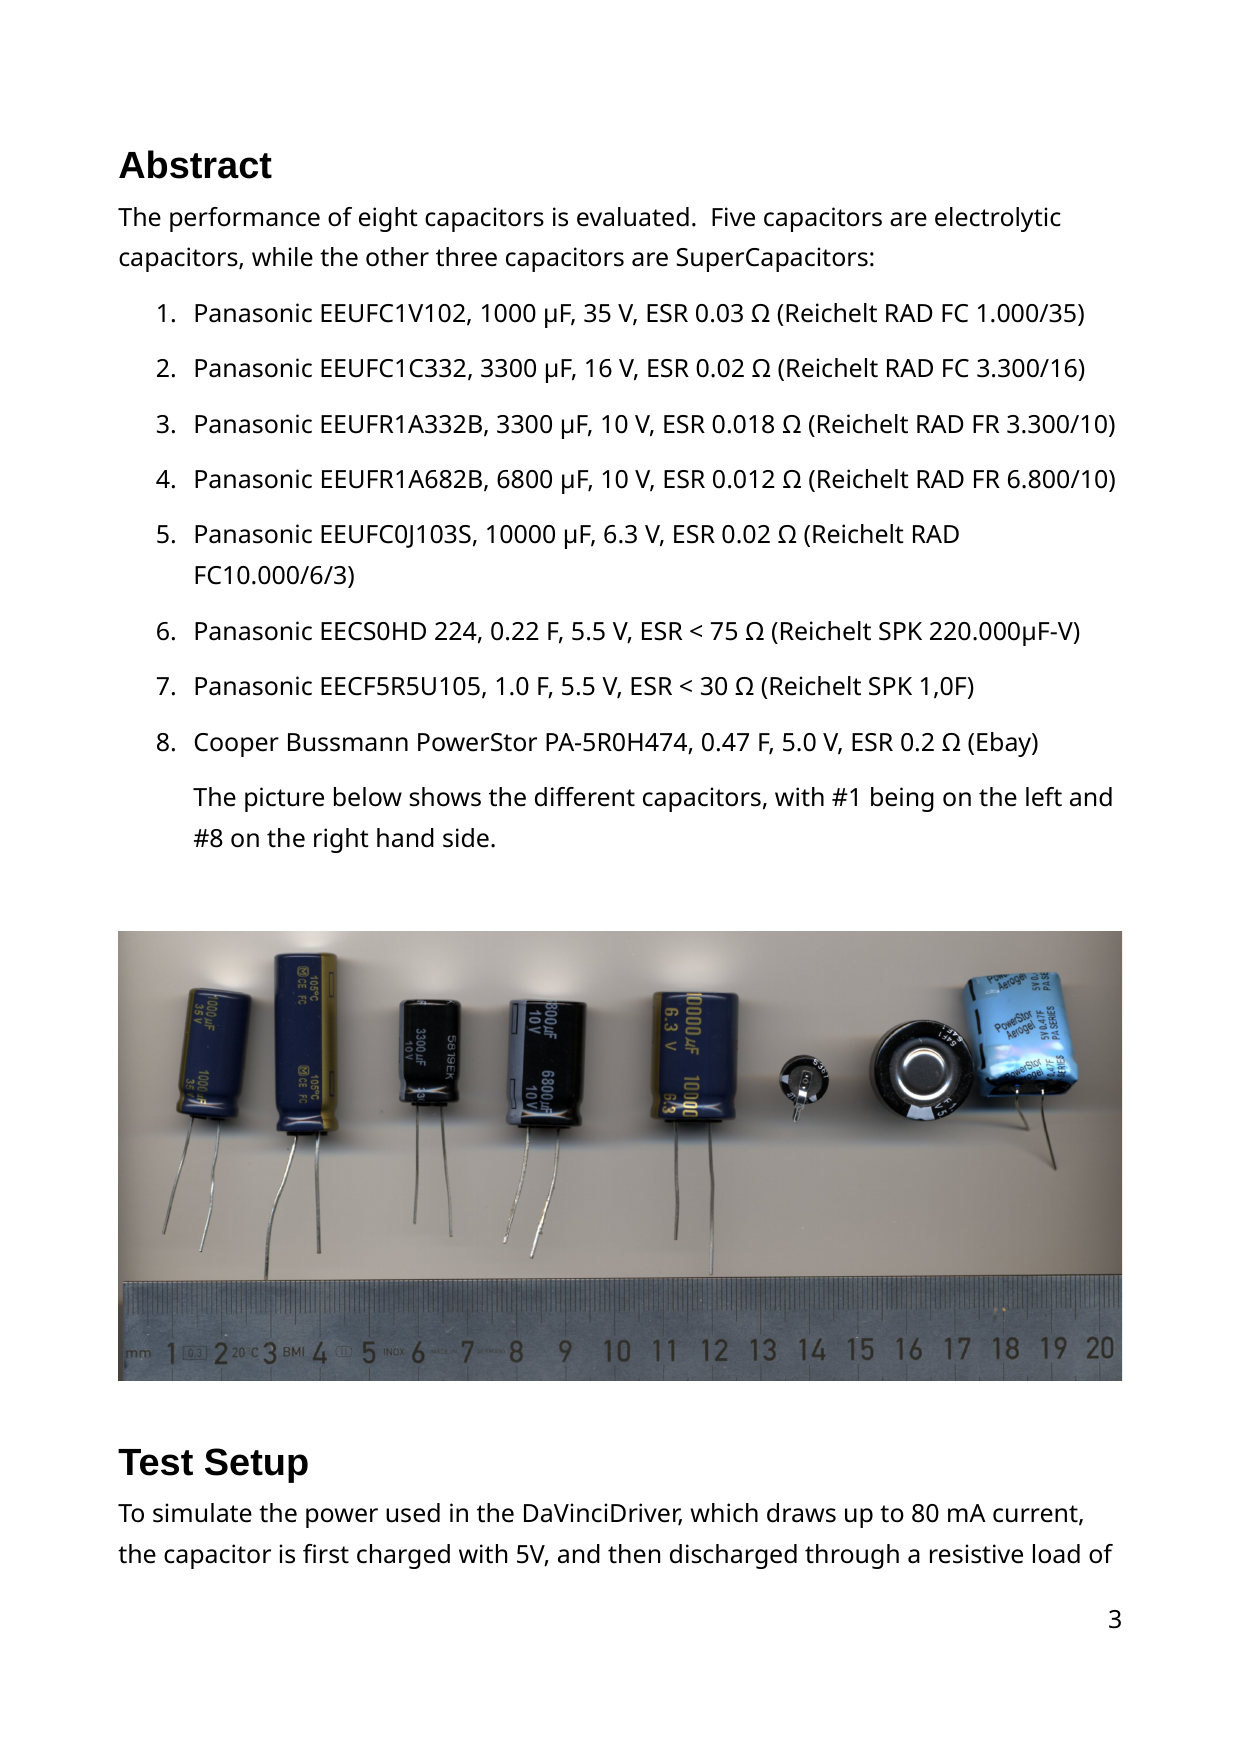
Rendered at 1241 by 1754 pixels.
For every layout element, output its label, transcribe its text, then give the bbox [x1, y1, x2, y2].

list Panasonic EEUFC0J103S, 10000 μF, 6.3 V, ESR 0.02 Ω (Reichelt RAD FC10.000/6/3) [156, 517, 1122, 592]
subtitle Abstract [118, 143, 1122, 187]
picture [118, 931, 1123, 1381]
list Panasonic EEUFC1V102, 1000 μF, 35 V, ESR 0.03 Ω (Reichelt RAD FC 1.000/35) [156, 296, 1122, 329]
list The picture below shows the different capacitors, with #1 being on the left and #8 on the right hand side. [156, 780, 1122, 854]
text The performance of eight capacitors is evaluated. Five capacitors are electrolytic capacitors, while the other three capacitors are SuperCapacitors: [118, 199, 1122, 274]
subtitle Test Setup [118, 1440, 1122, 1483]
list Panasonic EECF5R5U105, 1.0 F, 5.5 V, ESR < 30 Ω (Reichelt SPK 1,0F) [156, 669, 1122, 703]
list Panasonic EEUFR1A332B, 3300 μF, 10 V, ESR 0.018 Ω (Reichelt RAD FR 3.300/10) [156, 406, 1122, 440]
list Cooper Bussmann PowerStor PA-5R0H474, 0.47 F, 5.0 V, ESR 0.2 Ω (Ebay) [156, 724, 1122, 758]
text To simulate the power used in the DaVinciDriver, which draws up to 80 mA current, the capacitor is first charged with 5V, and then discharged through a resistive load of [118, 1496, 1122, 1571]
list Panasonic EEUFC1C332, 3300 μF, 16 V, ESR 0.02 Ω (Reichelt RAD FC 3.300/16) [156, 351, 1122, 385]
list Panasonic EECS0HD 224, 0.22 F, 5.5 V, ESR < 75 Ω (Reichelt SPK 220.000µF-V) [156, 613, 1122, 647]
list Panasonic EEUFR1A682B, 6800 μF, 10 V, ESR 0.012 Ω (Reichelt RAD FR 6.800/10) [156, 462, 1122, 496]
